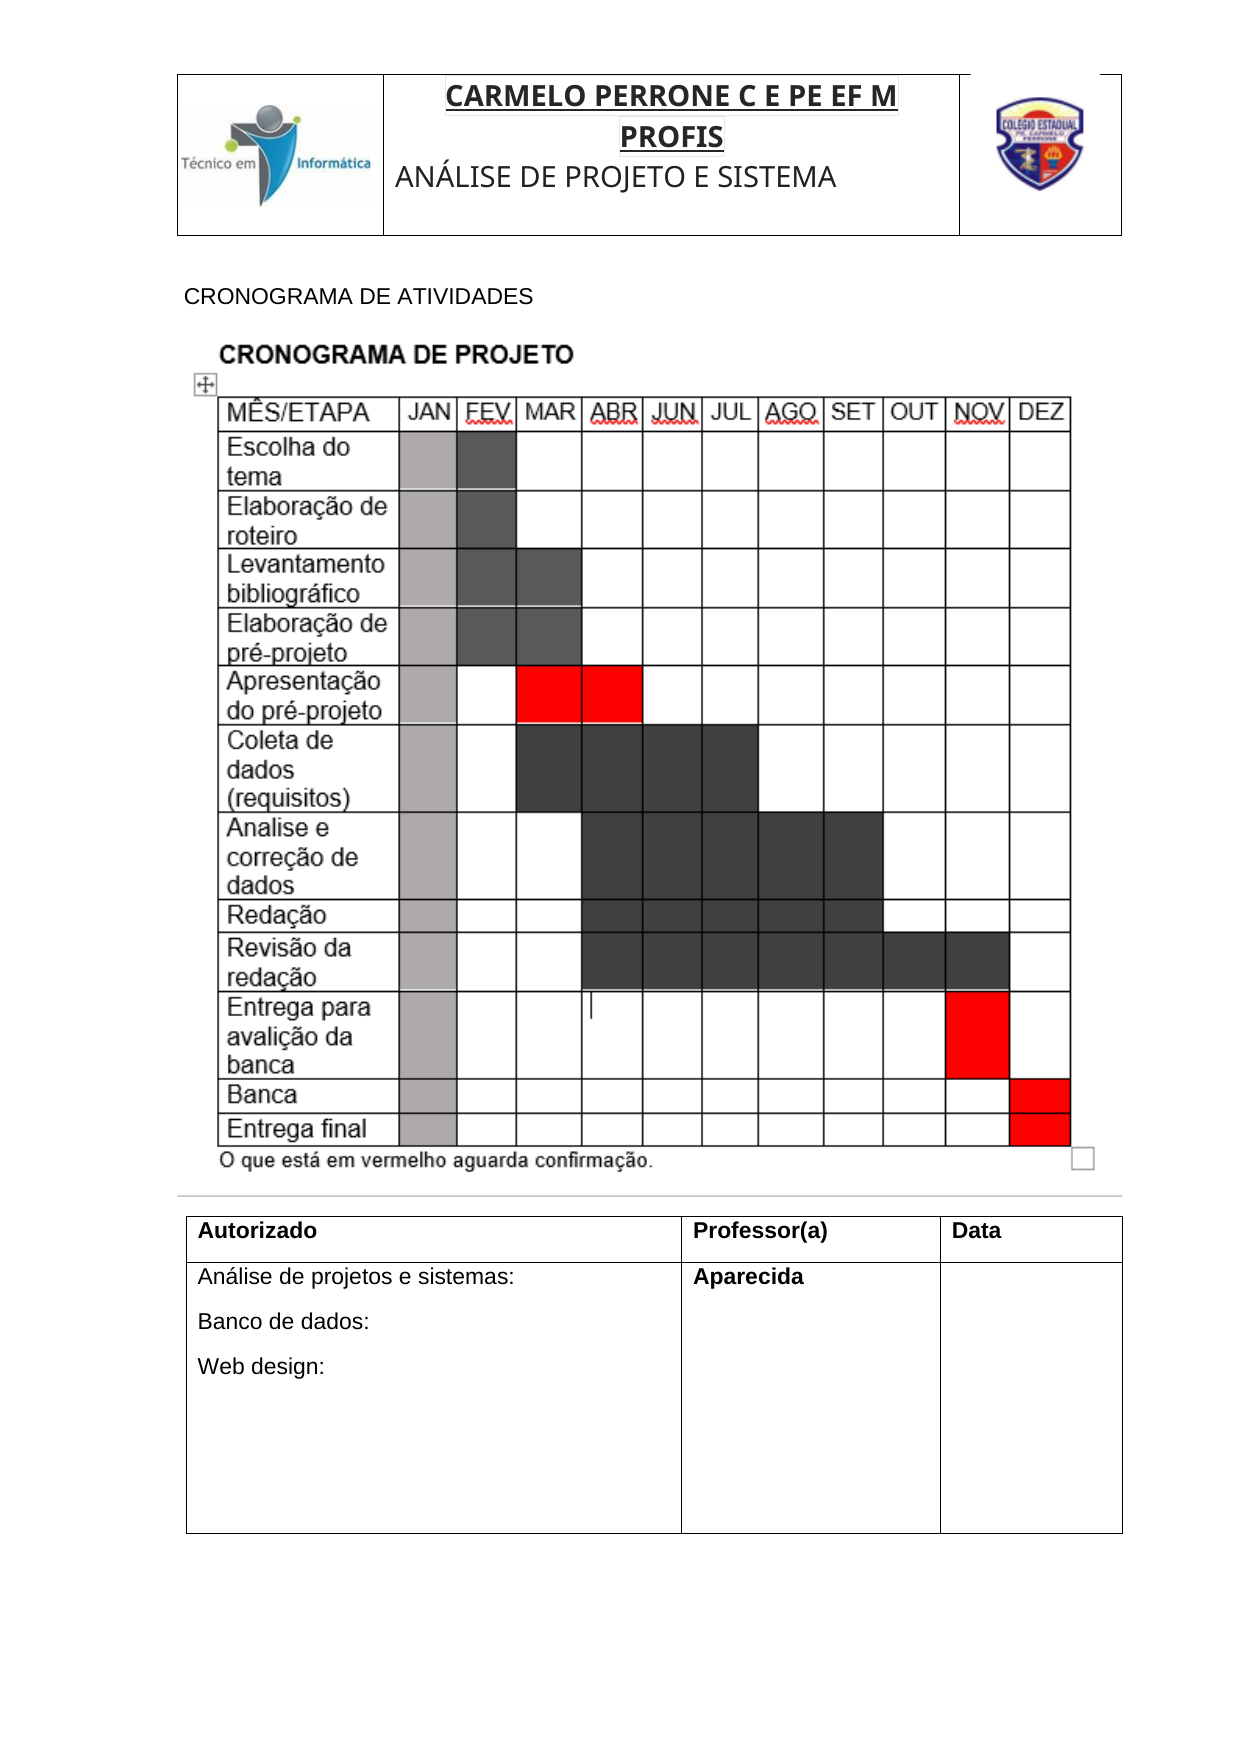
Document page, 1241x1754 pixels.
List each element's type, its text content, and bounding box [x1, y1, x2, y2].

table_cell Análise de projetos e sistemas: Banco de dados: Web design: [187, 1263, 681, 1533]
table_header Data [941, 1217, 1122, 1262]
table_cell [941, 1263, 1122, 1533]
table_header Autorizado [187, 1217, 681, 1262]
table_cell Aparecida [682, 1263, 940, 1533]
picture [970, 74, 1101, 199]
text CRONOGRAMA DE ATIVIDADES [177, 283, 1122, 309]
table_header Professor(a) [682, 1217, 940, 1262]
picture [181, 104, 371, 207]
picture [177, 328, 1123, 1197]
